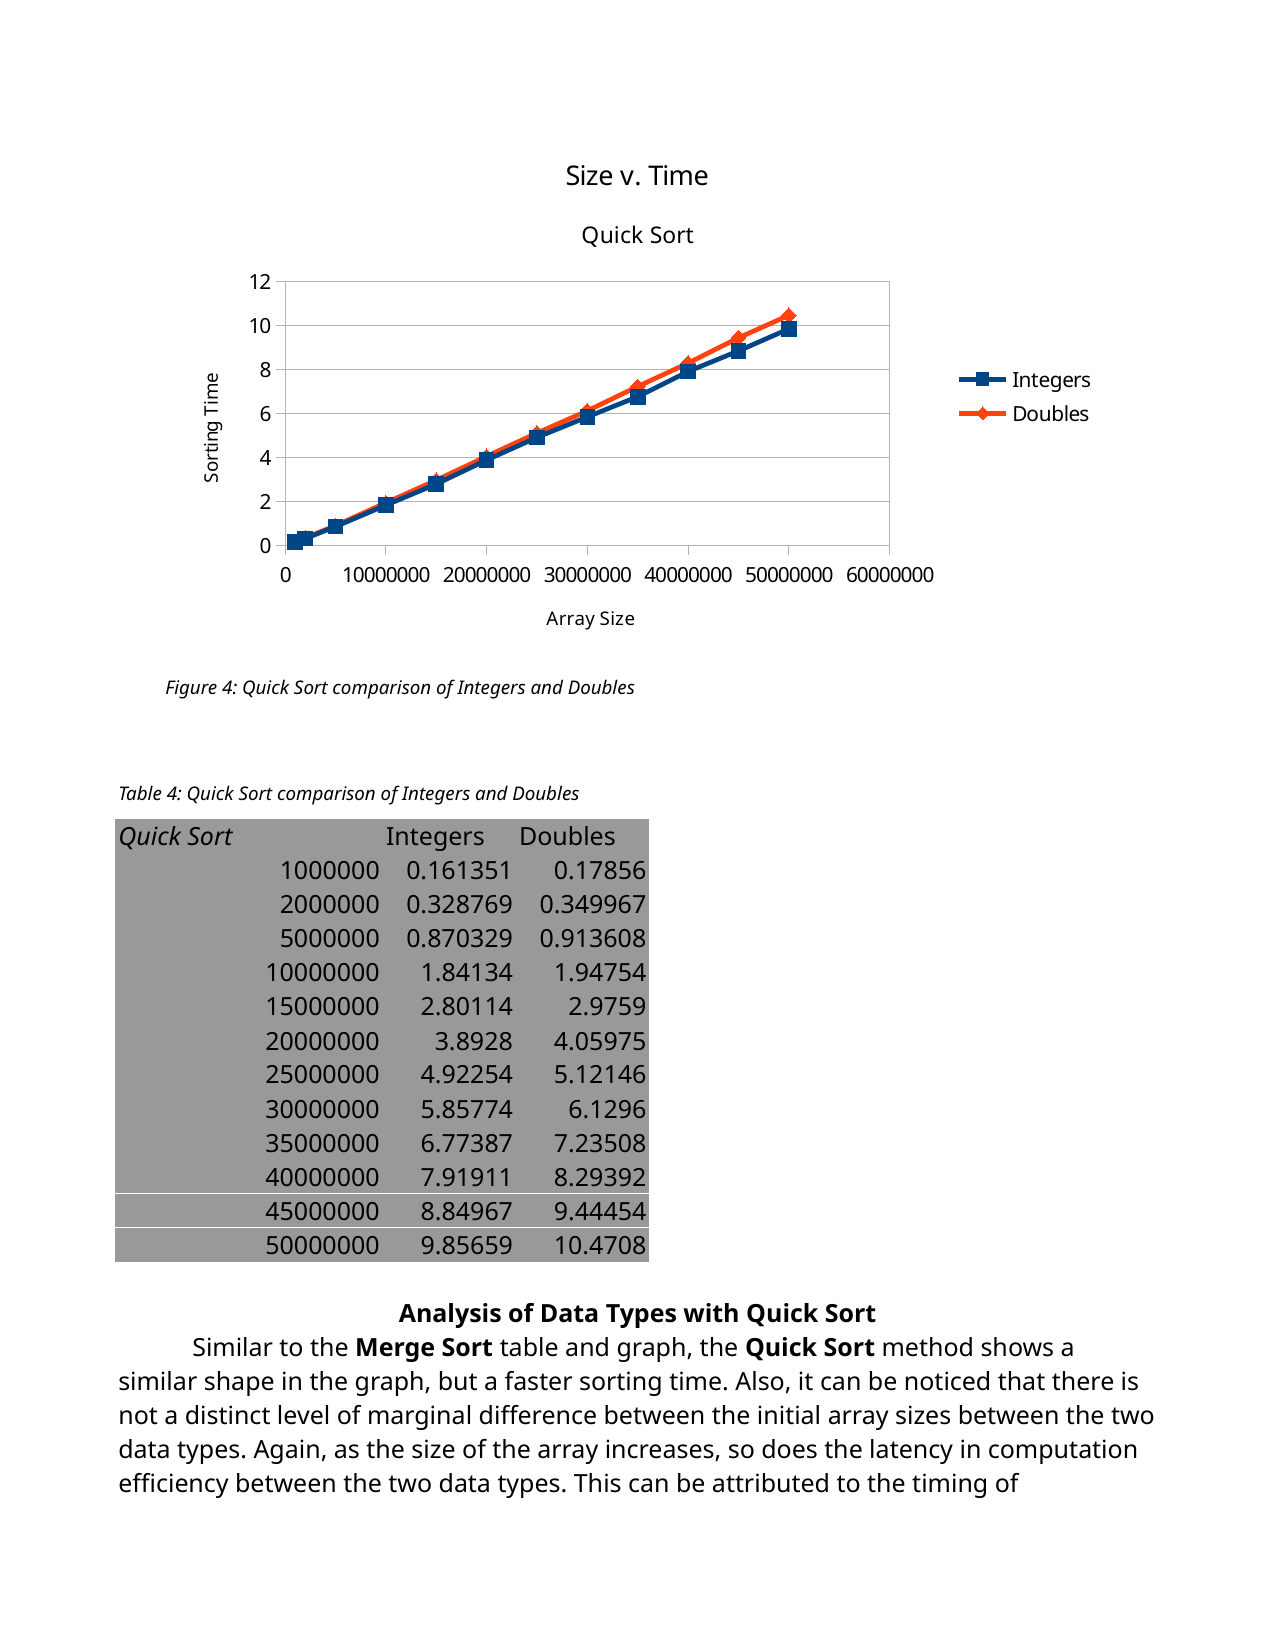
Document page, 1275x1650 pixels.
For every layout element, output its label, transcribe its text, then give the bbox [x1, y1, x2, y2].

table_cell 4.92254 [383, 1057, 516, 1091]
table_cell 2.80114 [383, 989, 516, 1023]
table_cell 8.84967 [383, 1194, 516, 1227]
table_cell 1.94754 [516, 955, 649, 989]
table_cell 4.05975 [516, 1023, 649, 1057]
table_cell 7.91911 [383, 1159, 516, 1193]
table_cell 5.85774 [383, 1091, 516, 1125]
table_cell 0.17856 [516, 853, 649, 887]
table_cell 9.85659 [383, 1228, 516, 1262]
table_header Doubles [516, 819, 649, 853]
table_cell 40000000 [115, 1159, 383, 1193]
text Similar to the Merge Sort table and graph, the Quick Sort method shows a similar shape in the graph, but a faster sorting time. Also, it can be noticed that there is not a distinct level of marginal difference between the initial array sizes between the two data types. Again, as the size of the array increases, so does the latency in computation efficiency between the two data types. This can be attributed to the timing of [118, 1330, 1157, 1500]
text Table 4: Quick Sort comparison of Integers and Doubles [118, 781, 1157, 806]
table_cell 0.161351 [383, 853, 516, 887]
table_cell 2.9759 [516, 989, 649, 1023]
table_cell 35000000 [115, 1125, 383, 1159]
table_cell 6.77387 [383, 1125, 516, 1159]
table_cell 0.328769 [383, 887, 516, 921]
table_header Quick Sort [115, 819, 383, 853]
table_cell 5.12146 [516, 1057, 649, 1091]
table_cell 0.870329 [383, 921, 516, 955]
table_header Integers [383, 819, 516, 853]
table_cell 30000000 [115, 1091, 383, 1125]
table_cell 10000000 [115, 955, 383, 989]
table_cell 6.1296 [516, 1091, 649, 1125]
table_cell 0.349967 [516, 887, 649, 921]
table_cell 10.4708 [516, 1228, 649, 1262]
table_cell 0.913608 [516, 921, 649, 955]
text Analysis of Data Types with Quick Sort [118, 1296, 1157, 1330]
table_cell 15000000 [115, 989, 383, 1023]
table_cell 1.84134 [383, 955, 516, 989]
table_cell 5000000 [115, 921, 383, 955]
table_cell 9.44454 [516, 1194, 649, 1227]
table_cell 3.8928 [383, 1023, 516, 1057]
table_cell 2000000 [115, 887, 383, 921]
table_cell 45000000 [115, 1194, 383, 1227]
text Figure 4: Quick Sort comparison of Integers and Doubles [165, 662, 1110, 700]
table_cell 8.29392 [516, 1159, 649, 1193]
table_cell 20000000 [115, 1023, 383, 1057]
table_cell 25000000 [115, 1057, 383, 1091]
table_cell 7.23508 [516, 1125, 649, 1159]
table_cell 1000000 [115, 853, 383, 887]
table_cell 50000000 [115, 1228, 383, 1262]
